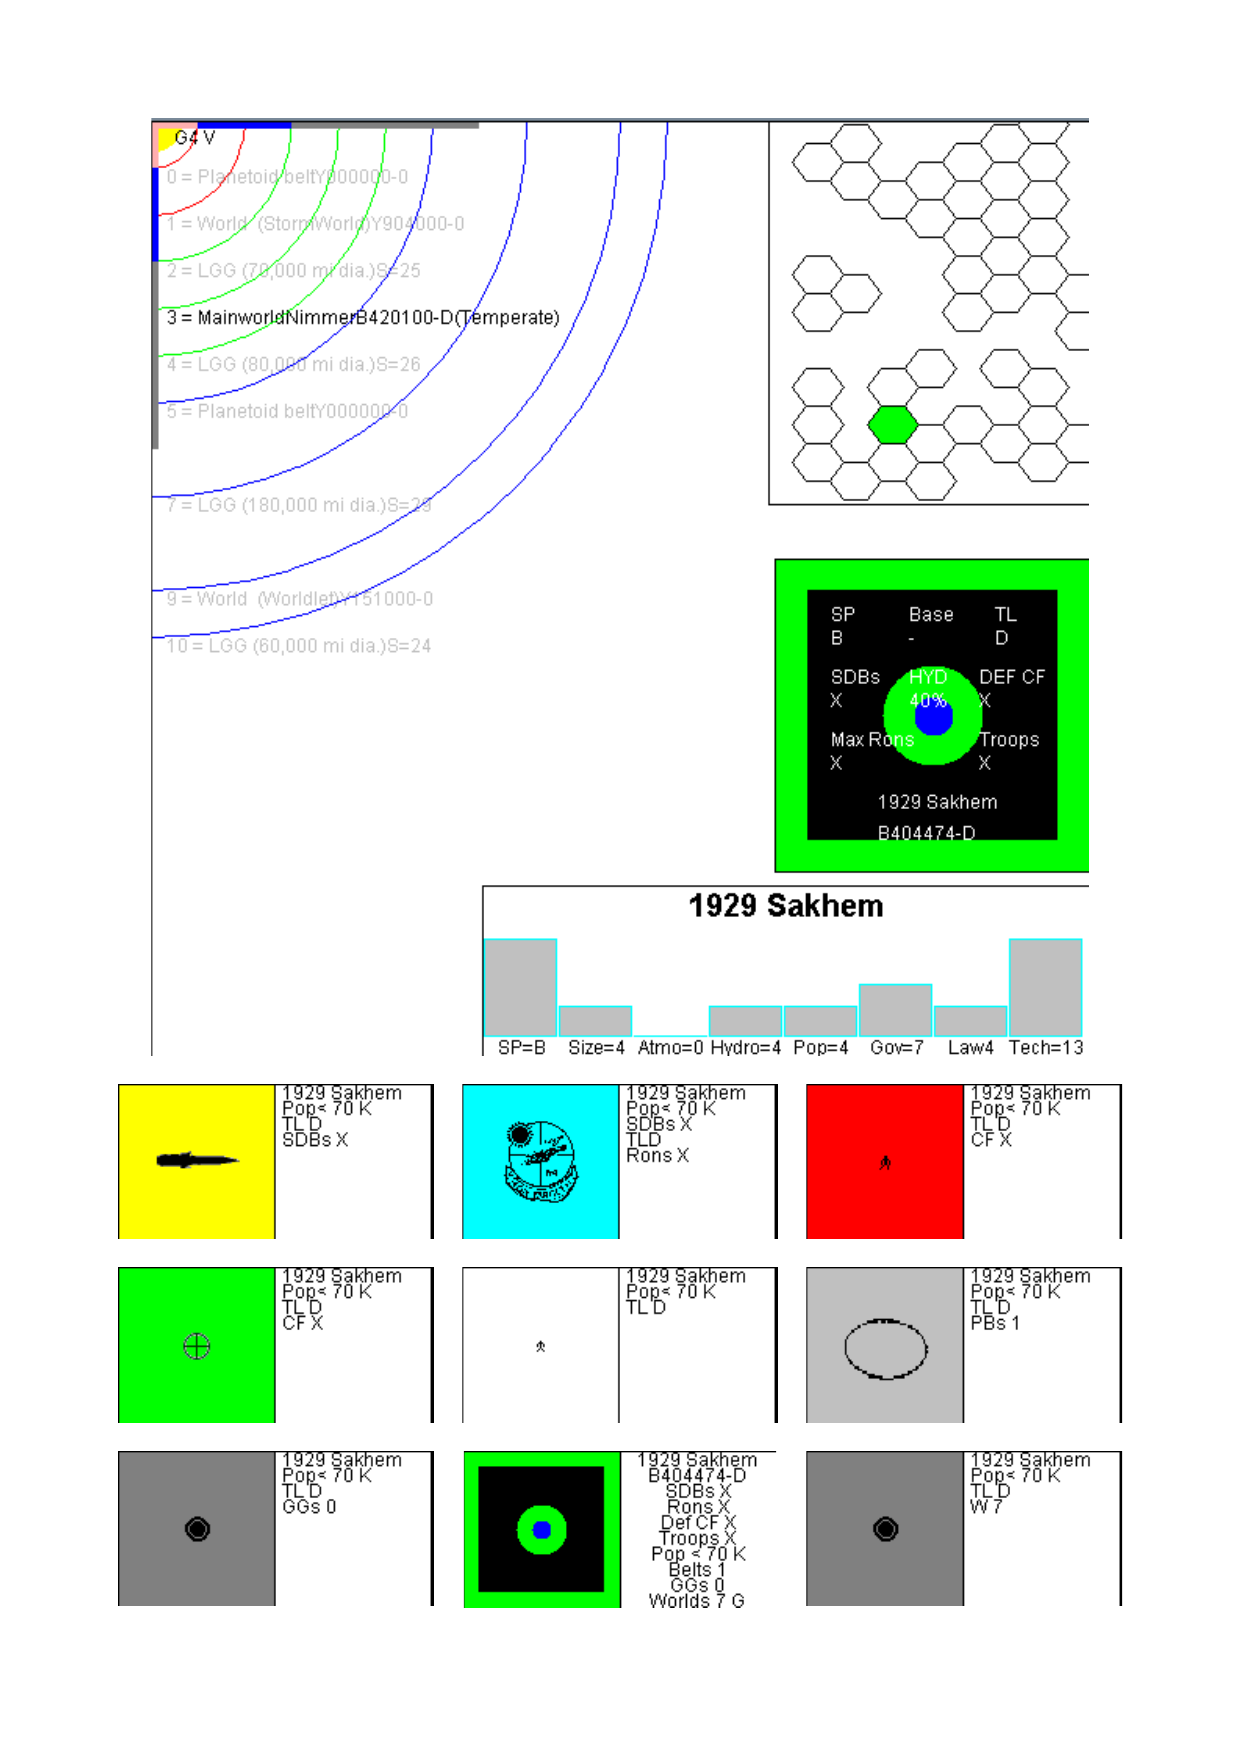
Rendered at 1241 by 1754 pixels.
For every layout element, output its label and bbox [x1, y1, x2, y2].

picture [463, 1451, 777, 1608]
picture [118, 1451, 434, 1606]
picture [806, 1084, 1123, 1239]
picture [806, 1451, 1123, 1606]
picture [118, 1267, 434, 1423]
picture [151, 118, 1089, 1056]
picture [462, 1084, 778, 1239]
picture [806, 1267, 1123, 1423]
picture [462, 1267, 778, 1423]
picture [118, 1084, 434, 1239]
